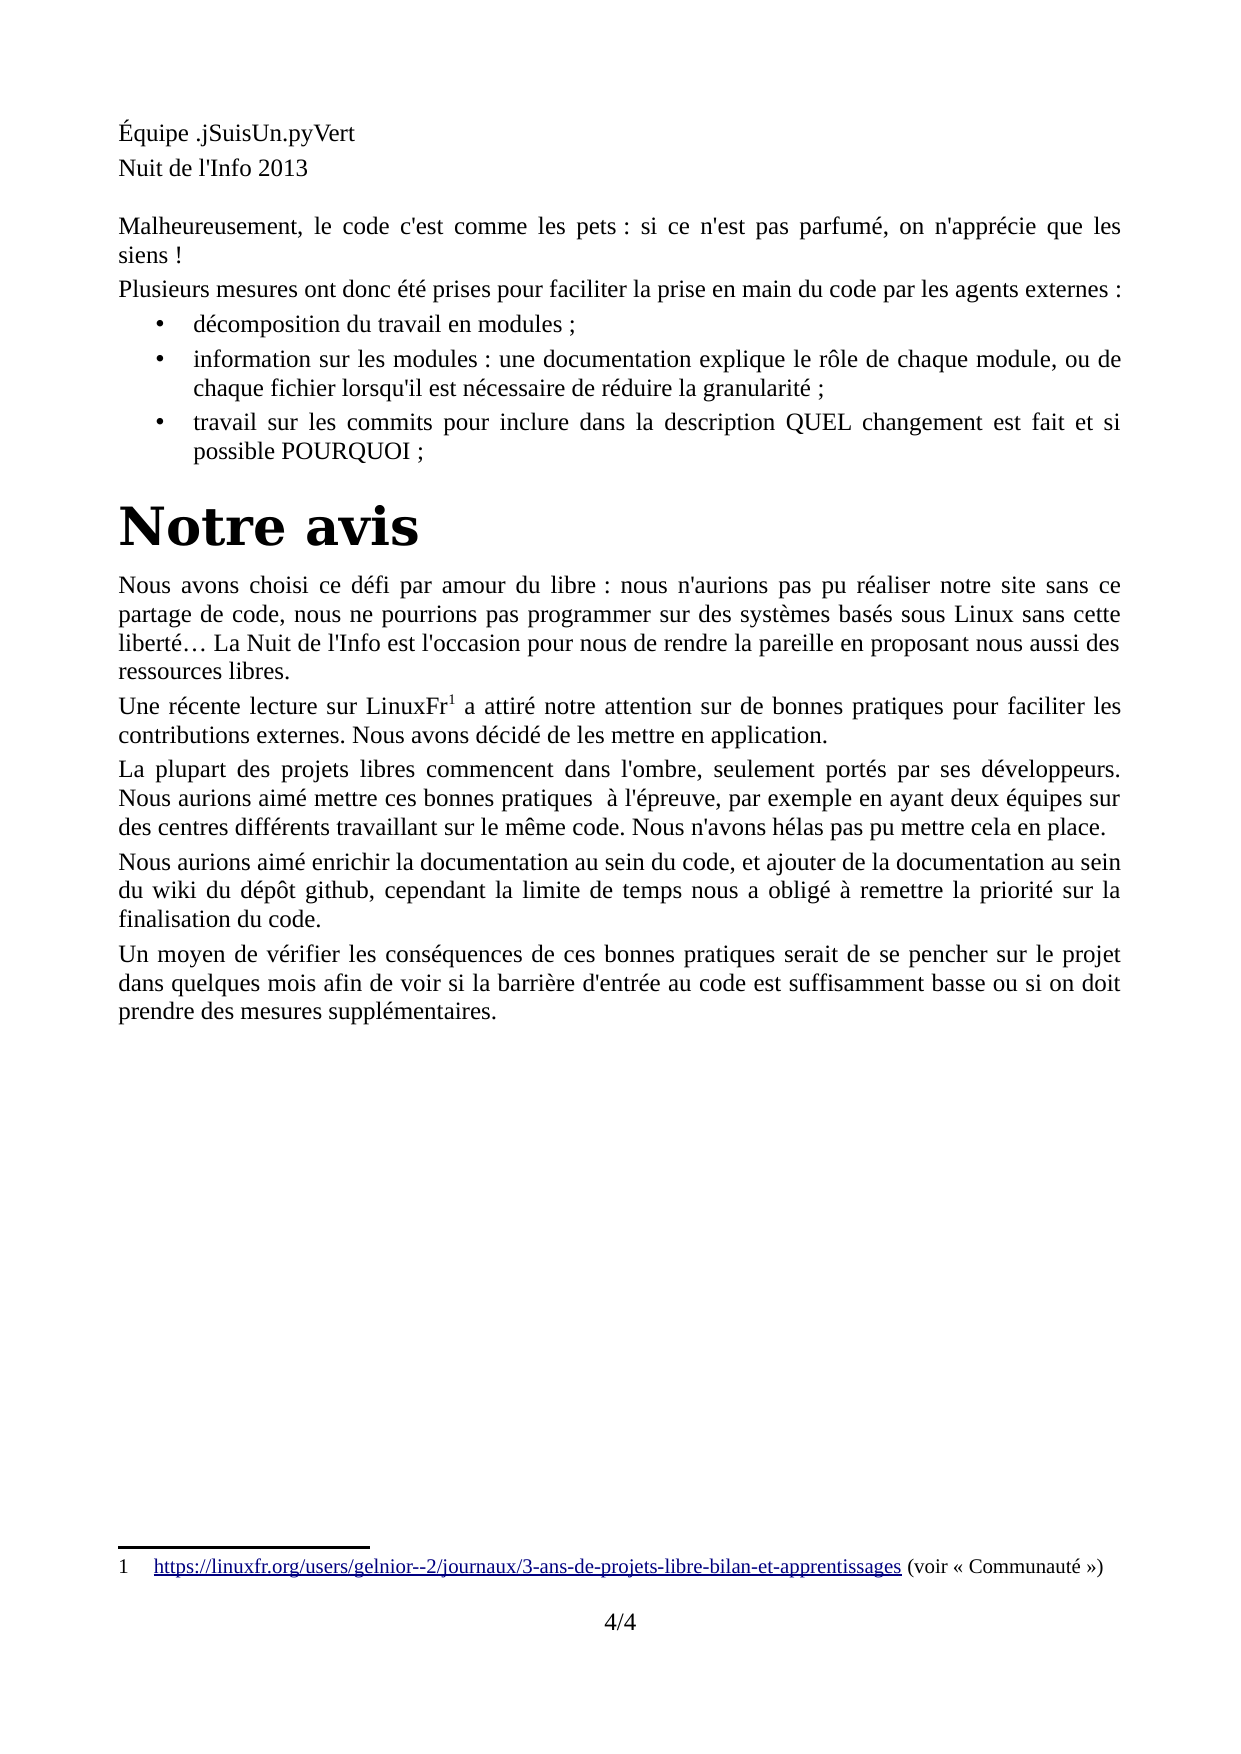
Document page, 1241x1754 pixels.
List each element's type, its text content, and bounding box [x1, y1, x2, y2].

list information sur les modules : une documentation explique le rôle de chaque module, ou de chaque fichier lorsqu'il est nécessaire de réduire la granularité ; [156, 344, 1122, 401]
text Malheureusement, le code c'est comme les pets : si ce n'est pas parfumé, on n'apprécie que les siens ! [118, 211, 1122, 268]
subtitle Notre avis [118, 496, 1122, 558]
text Nous avons choisi ce défi par amour du libre : nous n'aurions pas pu réaliser notre site sans ce partage de code, nous ne pourrions pas programmer sur des systèmes basés sous Linux sans cette liberté… La Nuit de l'Info est l'occasion pour nous de rendre la pareille en proposant nous aussi des ressources libres. [118, 570, 1122, 685]
text Nous aurions aimé enrichir la documentation au sein du code, et ajouter de la documentation au sein du wiki du dépôt github, cependant la limite de temps nous a obligé à remettre la priorité sur la finalisation du code. [118, 847, 1122, 933]
list travail sur les commits pour inclure dans la description QUEL changement est fait et si possible POURQUOI ; [156, 407, 1122, 465]
text La plupart des projets libres commencent dans l'ombre, seulement portés par ses développeurs. Nous aurions aimé mettre ces bonnes pratiques à l'épreuve, par exemple en ayant deux équipes sur des centres différents travaillant sur le même code. Nous n'avons hélas pas pu mettre cela en place. [118, 754, 1122, 841]
text https://linuxfr.org/users/gelnior--2/journaux/3-ans-de-projets-libre-bilan-et-apprentissages (voir « Communauté ») [118, 1553, 1122, 1578]
text Plusieurs mesures ont donc été prises pour faciliter la prise en main du code par les agents externes : [118, 274, 1122, 303]
text Une récente lecture sur LinuxFr a attiré notre attention sur de bonnes pratiques pour faciliter les contributions externes. Nous avons décidé de les mettre en application. [118, 691, 1122, 749]
text Un moyen de vérifier les conséquences de ces bonnes pratiques serait de se pencher sur le projet dans quelques mois afin de voir si la barrière d'entrée au code est suffisamment basse ou si on doit prendre des mesures supplémentaires. [118, 939, 1122, 1025]
list décomposition du travail en modules ; [156, 309, 1122, 338]
